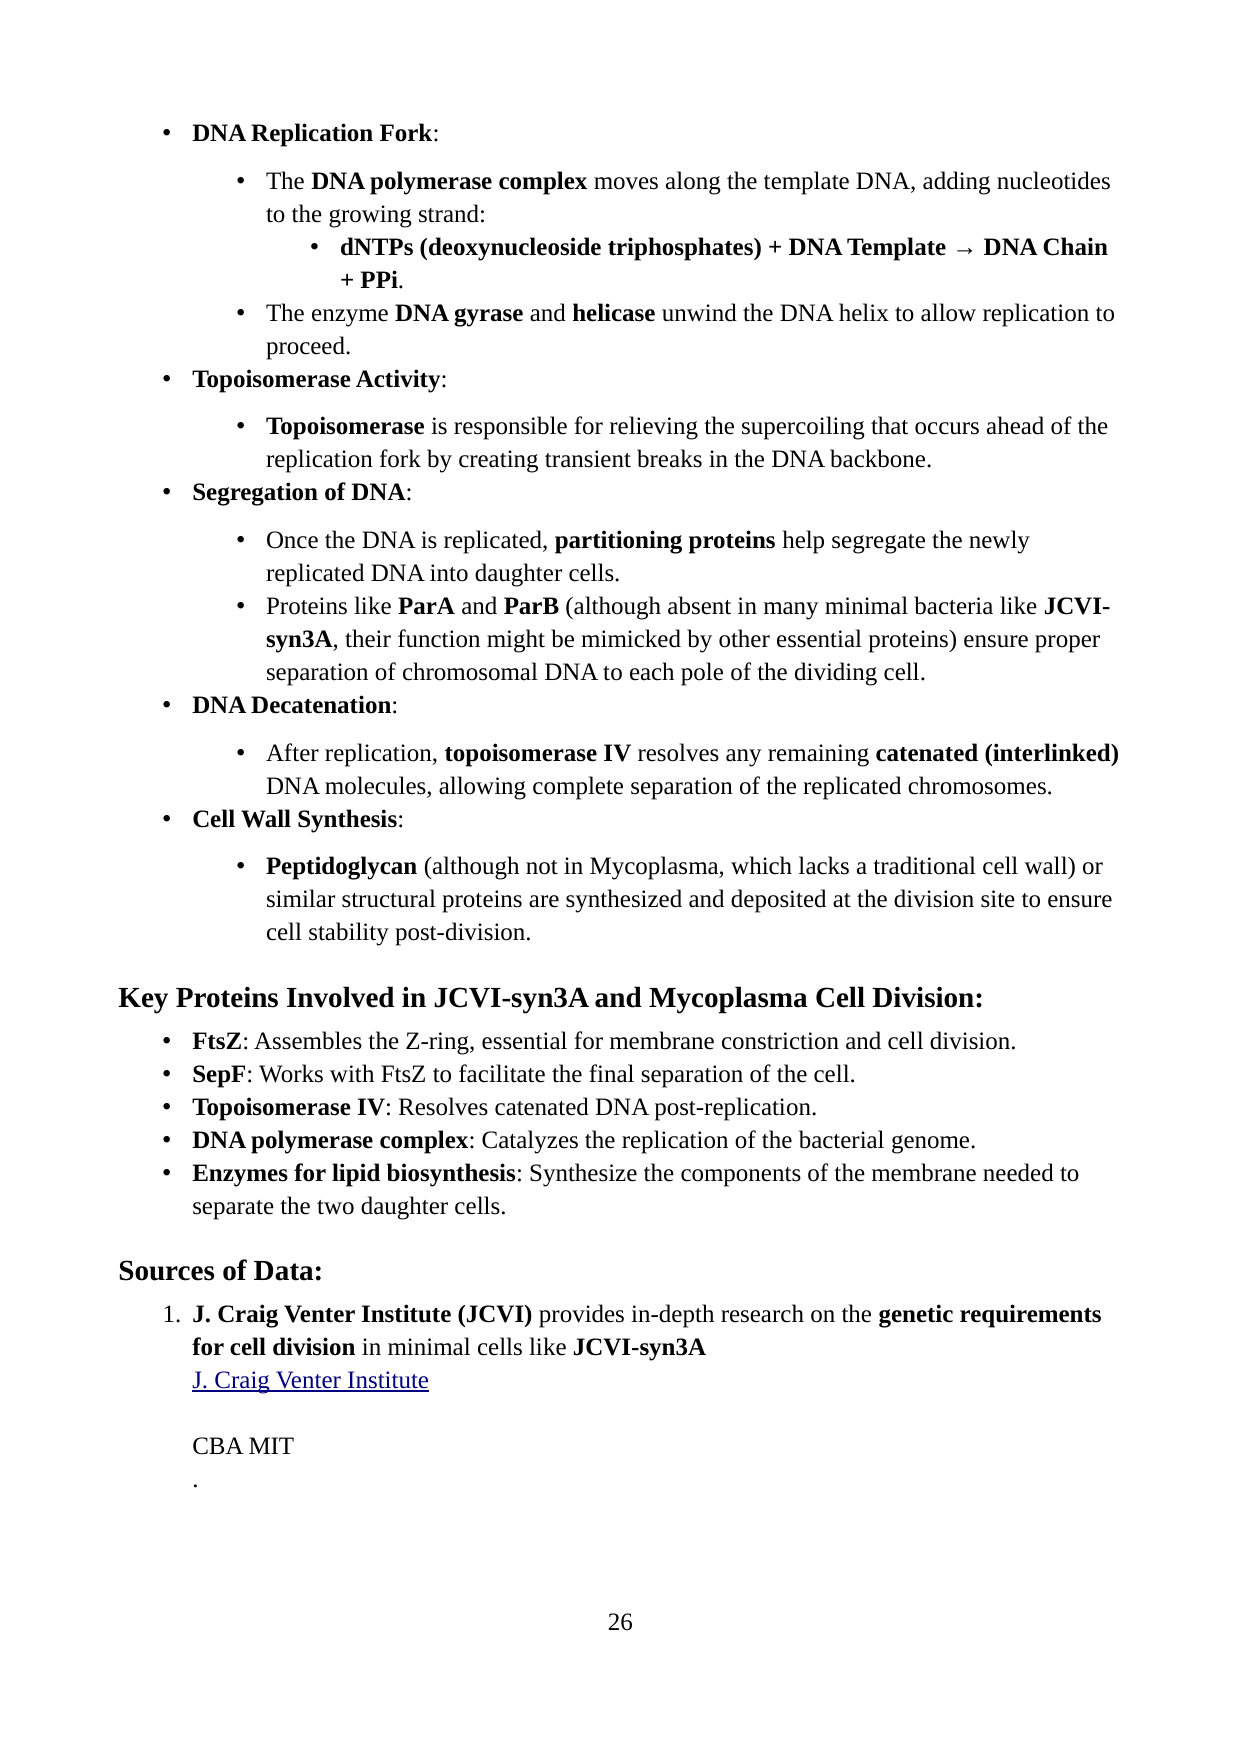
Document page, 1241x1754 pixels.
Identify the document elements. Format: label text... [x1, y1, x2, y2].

subtitle Sources of Data: [118, 1253, 1122, 1287]
list Enzymes for lipid biosynthesis: Synthesize the components of the membrane needed to separate the two daughter cells. [162, 1158, 1122, 1219]
list The enzyme DNA gyrase and helicase unwind the DNA helix to allow replication to proceed. [236, 298, 1122, 359]
list Segregation of DNA: [162, 477, 1122, 506]
list dNTPs (deoxynucleoside triphosphates) + DNA Template → DNA Chain + PPi. [310, 232, 1122, 293]
list Topoisomerase is responsible for relieving the supercoiling that occurs ahead of the replication fork by creating transient breaks in the DNA backbone. [236, 411, 1122, 473]
list DNA Replication Fork: [162, 118, 1122, 147]
list . [162, 1464, 1122, 1493]
list After replication, topoisomerase IV resolves any remaining catenated (interlinked) DNA molecules, allowing complete separation of the replicated chromosomes. [236, 738, 1122, 799]
list Proteins like ParA and ParB (although absent in many minimal bacteria like JCVI-syn3A, their function might be mimicked by other essential proteins) ensure proper separation of chromosomal DNA to each pole of the dividing cell. [236, 591, 1122, 686]
list CBA MIT [162, 1431, 1122, 1460]
list ​ [162, 1398, 1122, 1427]
list Once the DNA is replicated, partitioning proteins help segregate the newly replicated DNA into daughter cells. [236, 525, 1122, 587]
list J. Craig Venter Institute [162, 1365, 1122, 1394]
list SepF: Works with FtsZ to facilitate the final separation of the cell. [162, 1059, 1122, 1087]
list DNA Decatenation: [162, 690, 1122, 719]
list J. Craig Venter Institute (JCVI) provides in-depth research on the genetic requirements for cell division in minimal cells like JCVI-syn3A​ [162, 1299, 1122, 1361]
list DNA polymerase complex: Catalyzes the replication of the bacterial genome. [162, 1125, 1122, 1153]
subtitle Key Proteins Involved in JCVI-syn3A and Mycoplasma Cell Division: [118, 980, 1122, 1013]
list FtsZ: Assembles the Z-ring, essential for membrane constriction and cell division. [162, 1026, 1122, 1054]
list Topoisomerase IV: Resolves catenated DNA post-replication. [162, 1092, 1122, 1121]
list Cell Wall Synthesis: [162, 804, 1122, 833]
list The DNA polymerase complex moves along the template DNA, adding nucleotides to the growing strand: [236, 166, 1122, 227]
list Peptidoglycan (although not in Mycoplasma, which lacks a traditional cell wall) or similar structural proteins are synthesized and deposited at the division site to ensure cell stability post-division. [236, 851, 1122, 946]
list Topoisomerase Activity: [162, 364, 1122, 393]
